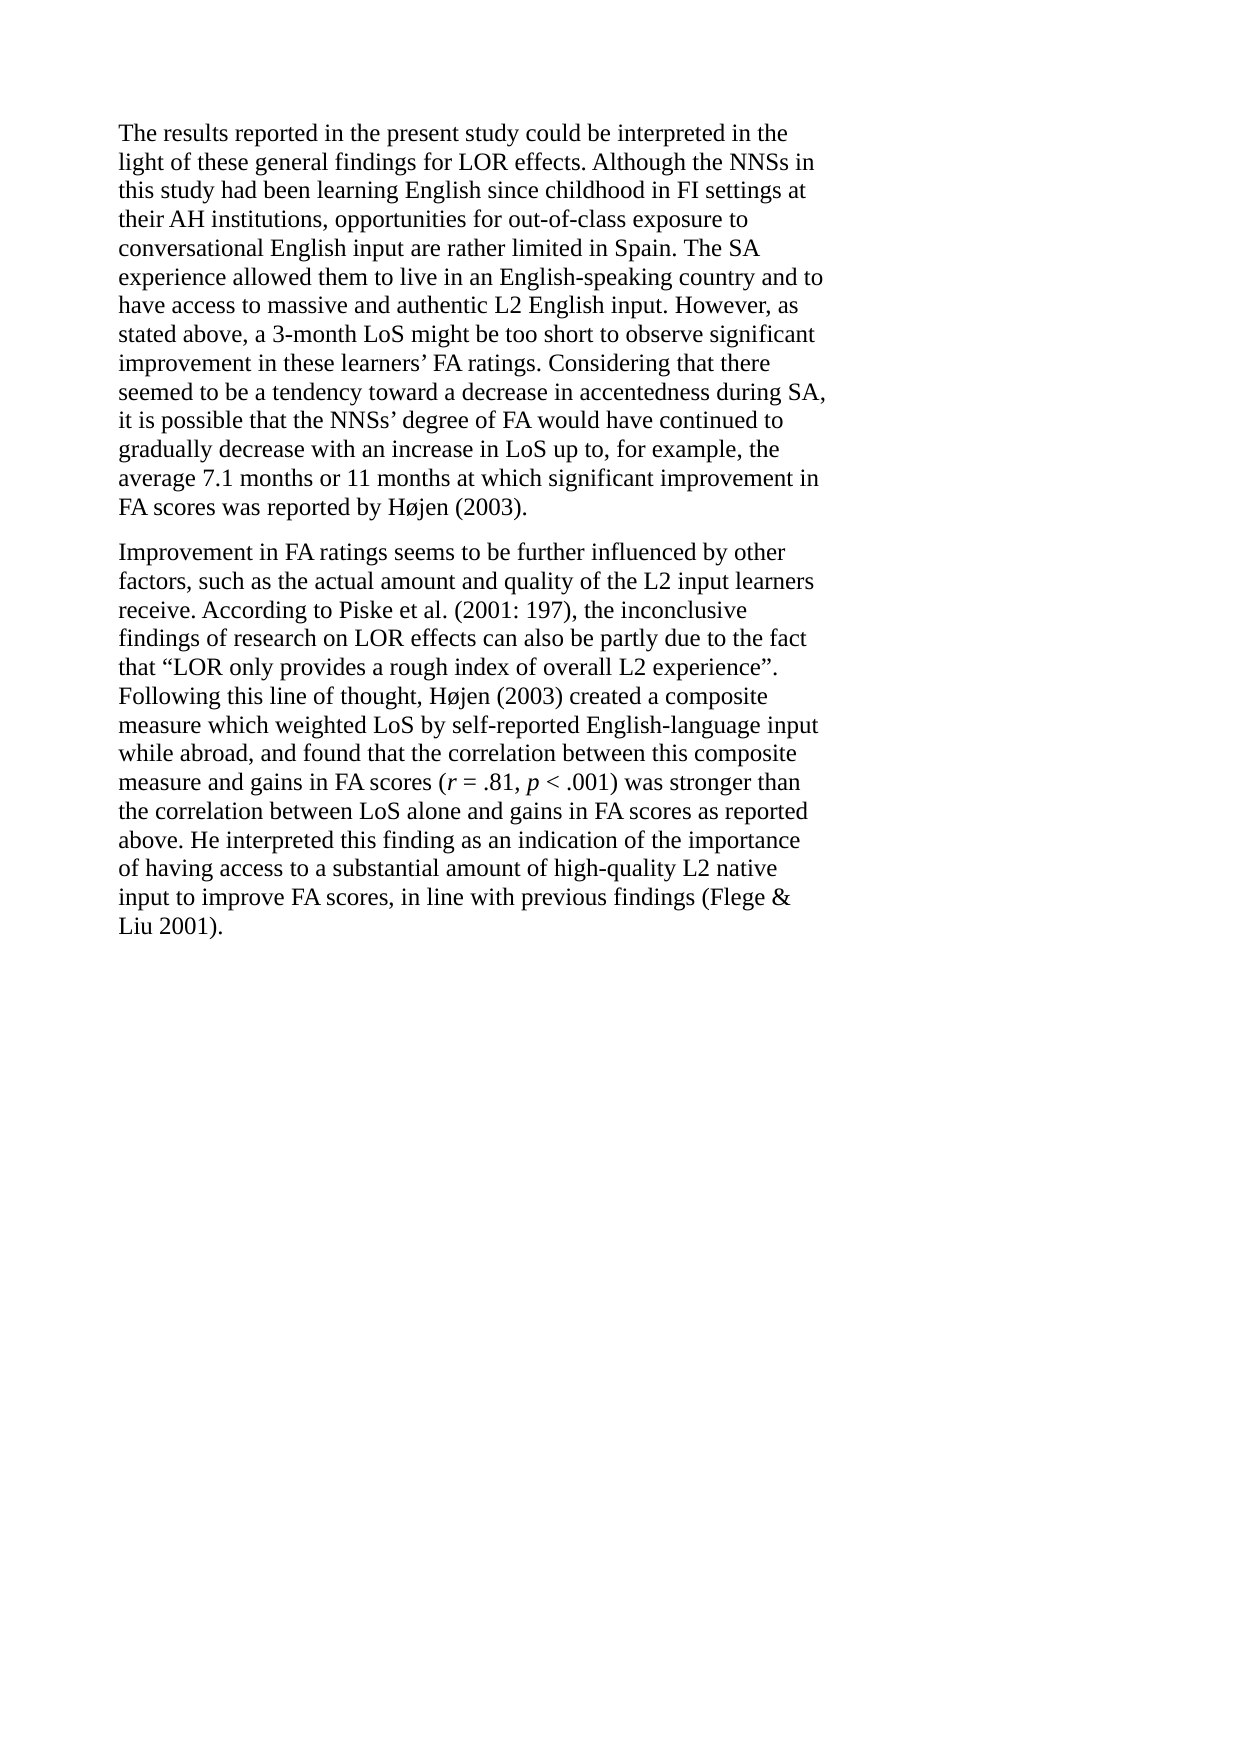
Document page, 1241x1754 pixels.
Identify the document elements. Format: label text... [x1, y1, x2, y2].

text The results reported in the present study could be interpreted in the light of these general findings for LOR effects. Although the NNSs in this study had been learning English since childhood in FI settings at their AH institutions, opportunities for out-of-class exposure to conversational English input are rather limited in Spain. The SA experience allowed them to live in an English-speaking country and to have access to massive and authentic L2 English input. However, as stated above, a 3-month LoS might be too short to observe significant improvement in these learners’ FA ratings. Considering that there seemed to be a tendency toward a decrease in accentedness during SA, it is possible that the NNSs’ degree of FA would have continued to gradually decrease with an increase in LoS up to, for example, the average 7.1 months or 11 months at which significant improvement in FA scores was reported by Højen (2003). [118, 118, 827, 521]
text Improvement in FA ratings seems to be further influenced by other factors, such as the actual amount and quality of the L2 input learners receive. According to Piske et al. (2001: 197), the inconclusive findings of research on LOR effects can also be partly due to the fact that “LOR only provides a rough index of overall L2 experience”. Following this line of thought, Højen (2003) created a composite measure which weighted LoS by self-reported English-language input while abroad, and found that the correlation between this composite measure and gains in FA scores (r = .81, p < .001) was stronger than the correlation between LoS alone and gains in FA scores as reported above. He interpreted this finding as an indication of the importance of having access to a substantial amount of high-quality L2 native input to improve FA scores, in line with previous findings (Flege & Liu 2001). [118, 537, 827, 940]
